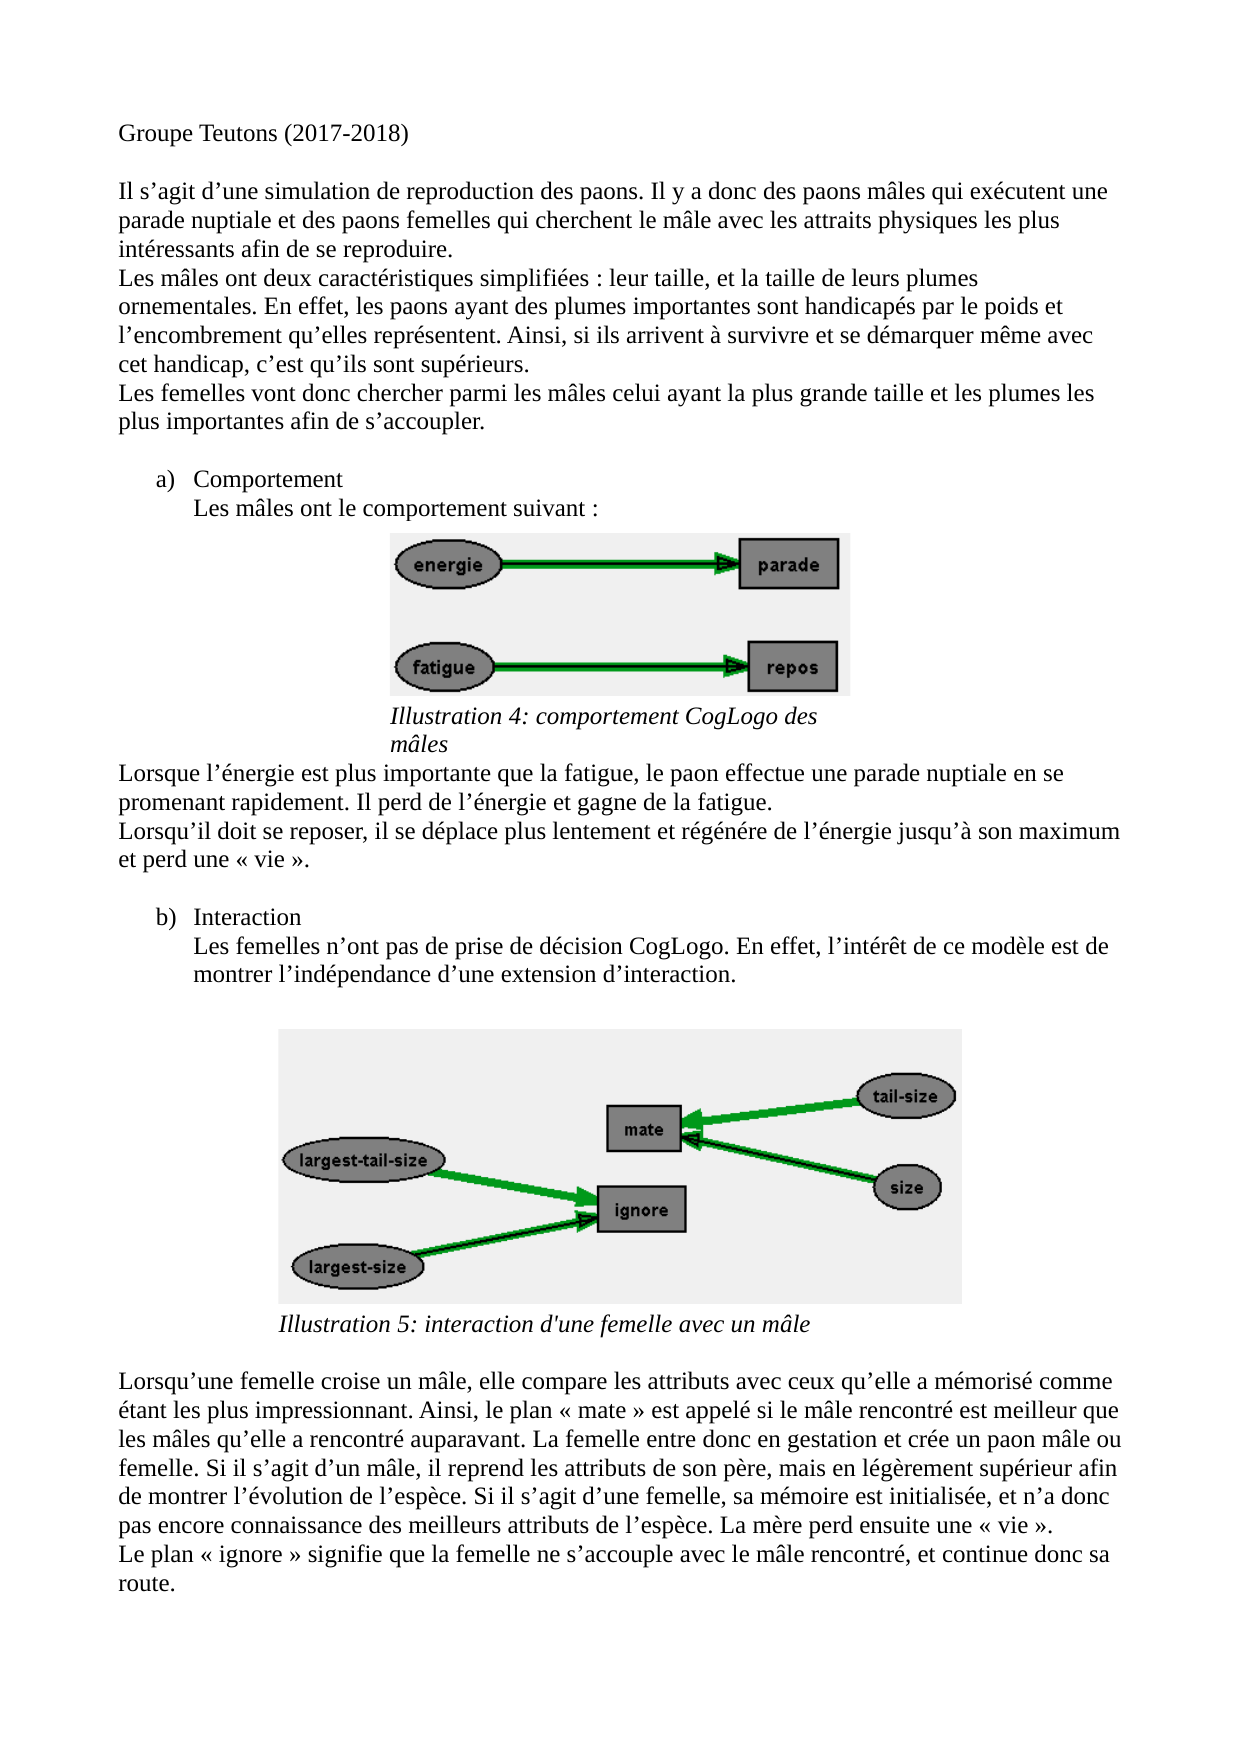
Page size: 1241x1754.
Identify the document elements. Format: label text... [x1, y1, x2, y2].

list Interaction [156, 902, 1122, 931]
text Les femelles vont donc chercher parmi les mâles celui ayant la plus grande taille et les plumes les plus importantes afin de s’accoupler. [118, 378, 1122, 435]
text Les mâles ont deux caractéristiques simplifiées : leur taille, et la taille de leurs plumes ornementales. En effet, les paons ayant des plumes importantes sont handicapés par le poids et l’encombrement qu’elles représentent. Ainsi, si ils arrivent à survivre et se démarquer même avec cet handicap, c’est qu’ils sont supérieurs. [118, 263, 1122, 378]
text Illustration 4: comportement CogLogo des mâles [390, 696, 850, 758]
picture [389, 533, 851, 696]
text Lorsque l’énergie est plus importante que la fatigue, le paon effectue une parade nuptiale en se promenant rapidement. Il perd de l’énergie et gagne de la fatigue. [118, 521, 1122, 816]
list Les mâles ont le comportement suivant : [156, 493, 1122, 521]
picture [278, 1029, 962, 1304]
text Lorsqu’il doit se reposer, il se déplace plus lentement et régénére de l’énergie jusqu’à son maximum et perd une « vie ». [118, 816, 1122, 873]
list Les femelles n’ont pas de prise de décision CogLogo. En effet, l’intérêt de ce modèle est de montrer l’indépendance d’une extension d’interaction. [156, 931, 1122, 988]
text Illustration 5: interaction d'une femelle avec un mâle [278, 1304, 962, 1338]
list Comportement [156, 464, 1122, 493]
text Il s’agit d’une simulation de reproduction des paons. Il y a donc des paons mâles qui exécutent une parade nuptiale et des paons femelles qui cherchent le mâle avec les attraits physiques les plus intéressants afin de se reproduire. [118, 176, 1122, 263]
text Le plan « ignore » signifie que la femelle ne s’accouple avec le mâle rencontré, et continue donc sa route. [118, 1539, 1122, 1596]
text Lorsqu’une femelle croise un mâle, elle compare les attributs avec ceux qu’elle a mémorisé comme étant les plus impressionnant. Ainsi, le plan « mate » est appelé si le mâle rencontré est meilleur que les mâles qu’elle a rencontré auparavant. La femelle entre donc en gestation et crée un paon mâle ou femelle. Si il s’agit d’un mâle, il reprend les attributs de son père, mais en légèrement supérieur afin de montrer l’évolution de l’espèce. Si il s’agit d’une femelle, sa mémoire est initialisée, et n’a donc pas encore connaissance des meilleurs attributs de l’espèce. La mère perd ensuite une « vie ». [118, 1366, 1122, 1539]
